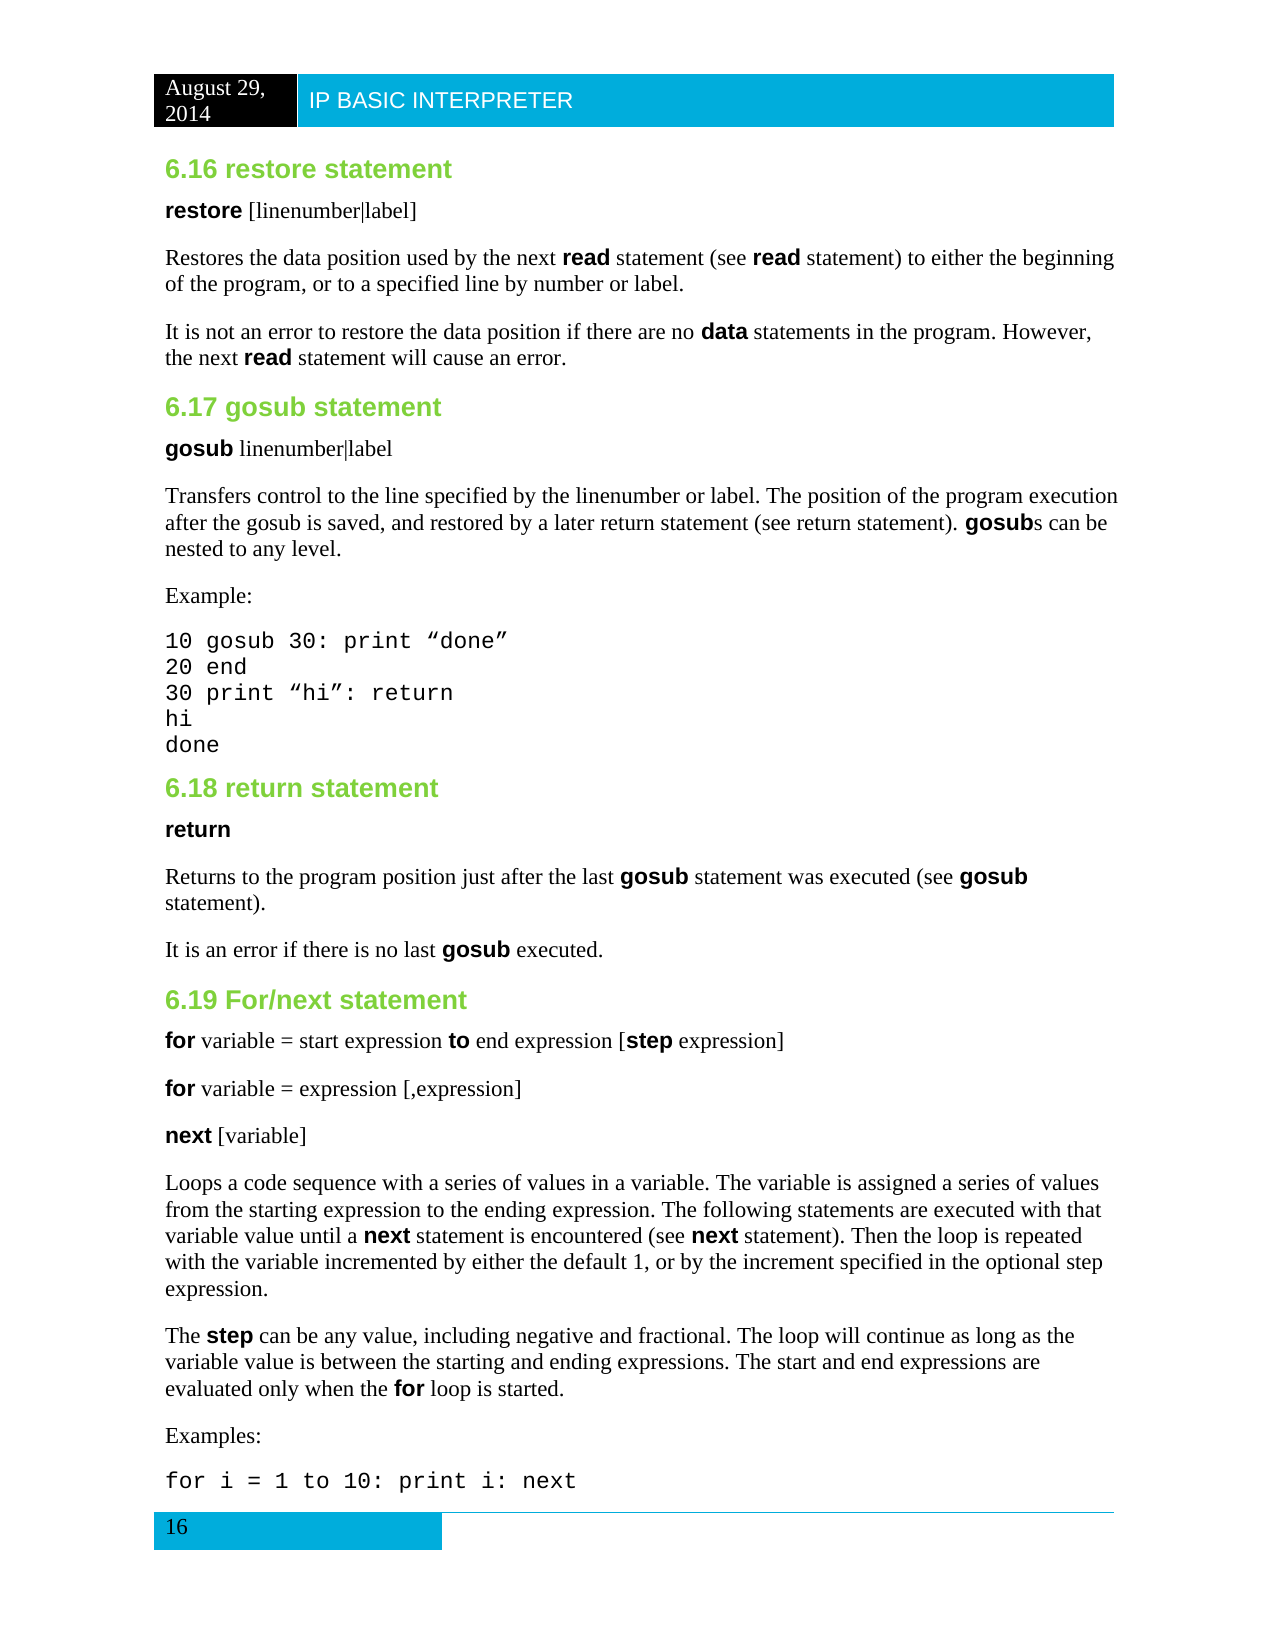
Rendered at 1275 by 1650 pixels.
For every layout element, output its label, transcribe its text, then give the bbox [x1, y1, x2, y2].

text Loops a code sequence with a series of values in a variable. The variable is assigned a series of values from the starting expression to the ending expression. The following statements are executed with that variable value until a next statement is encountered (see next statement). Then the loop is repeated with the variable incremented by either the default 1, or by the increment specified in the optional step expression. [165, 1169, 1125, 1301]
text for i = 1 to 10: print i: next [165, 1469, 1125, 1495]
text return [165, 816, 1125, 842]
text for variable = expression [,expression] [165, 1075, 1125, 1101]
text 20 end [165, 656, 1125, 681]
text gosub linenumber|label [165, 435, 1125, 462]
text The step can be any value, including negative and fractional. The loop will continue as long as the variable value is between the starting and ending expressions. The start and end expressions are evaluated only when the for loop is started. [165, 1322, 1125, 1401]
text done [165, 733, 1125, 759]
subtitle gosub statement [165, 391, 1125, 423]
text It is an error if there is no last gosub executed. [165, 936, 1125, 963]
text Returns to the program position just after the last gosub statement was executed (see gosub statement). [165, 863, 1125, 916]
text 10 gosub 30: print “done” [165, 629, 1125, 656]
text next [variable] [165, 1122, 1125, 1148]
text restore [linenumber|label] [165, 197, 1125, 223]
text It is not an error to restore the data position if there are no data statements in the program. However, the next read statement will cause an error. [165, 318, 1125, 371]
text 30 print “hi”: return [165, 681, 1125, 707]
text for variable = start expression to end expression [step expression] [165, 1027, 1125, 1054]
text Example: [165, 582, 1125, 609]
text Examples: [165, 1422, 1125, 1448]
subtitle return statement [165, 772, 1125, 803]
text hi [165, 707, 1125, 733]
text Restores the data position used by the next read statement (see read statement) to either the beginning of the program, or to a specified line by number or label. [165, 244, 1125, 297]
subtitle For/next statement [165, 984, 1125, 1015]
subtitle restore statement [165, 153, 1125, 184]
text Transfers control to the line specified by the linenumber or label. The position of the program execution after the gosub is saved, and restored by a later return statement (see return statement). gosubs can be nested to any level. [165, 482, 1125, 562]
